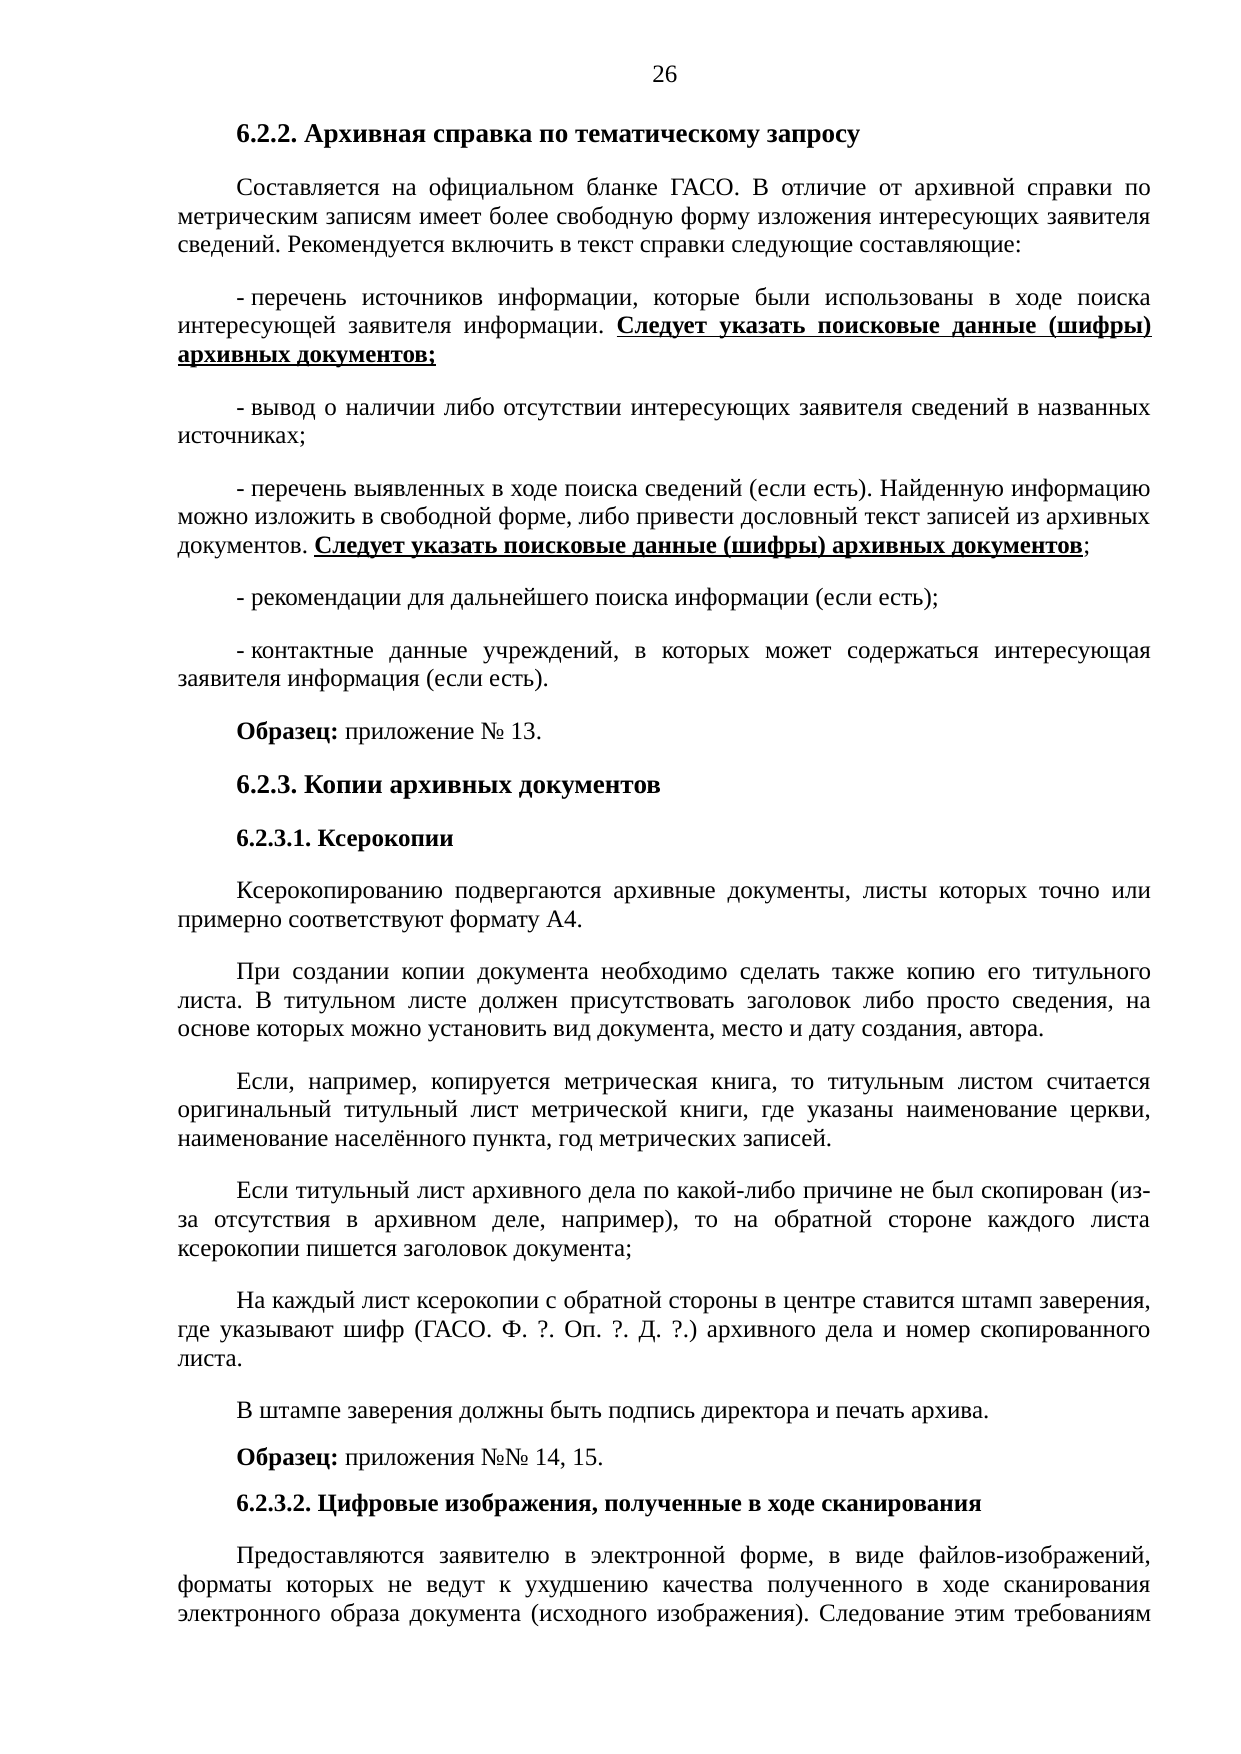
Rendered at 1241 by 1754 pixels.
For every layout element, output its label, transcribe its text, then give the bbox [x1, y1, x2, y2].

text Предоставляются заявителю в электронной форме, в виде файлов-изображений, форматы которых не ведут к ухудшению качества полученного в ходе сканирования электронного образа документа (исходного изображения). Следование этим требованиям [177, 1540, 1152, 1627]
list Архивная справка по тематическому запросу [177, 117, 1152, 148]
text На каждый лист ксерокопии с обратной стороны в центре ставится штамп заверения, где указывают шифр (ГАСО. Ф. ?. Оп. ?. Д. ?.) архивного дела и номер скопированного листа. [177, 1285, 1152, 1372]
text Если титульный лист архивного дела по какой-либо причине не был скопирован (из-за отсутствия в архивном деле, например), то на обратной стороне каждого листа ксерокопии пишется заголовок документа; [177, 1176, 1152, 1262]
text - контактные данные учреждений, в которых может содержаться интересующая заявителя информация (если есть). [177, 635, 1152, 692]
list Копии архивных документов [177, 768, 1152, 799]
text - перечень выявленных в ходе поиска сведений (если есть). Найденную информацию можно изложить в свободной форме, либо привести дословный текст записей из архивных документов. Следует указать поисковые данные (шифры) архивных документов; [177, 473, 1152, 559]
text Ксерокопированию подвергаются архивные документы, листы которых точно или примерно соответствуют формату А4. [177, 875, 1152, 932]
list Ксерокопии [177, 823, 1152, 851]
text Составляется на официальном бланке ГАСО. В отличие от архивной справки по метрическим записям имеет более свободную форму изложения интересующих заявителя сведений. Рекомендуется включить в текст справки следующие составляющие: [177, 172, 1152, 258]
text При создании копии документа необходимо сделать также копию его титульного листа. В титульном листе должен присутствовать заголовок либо просто сведения, на основе которых можно установить вид документа, место и дату создания, автора. [177, 956, 1152, 1042]
text - вывод о наличии либо отсутствии интересующих заявителя сведений в названных источниках; [177, 392, 1152, 449]
text Если, например, копируется метрическая книга, то титульным листом считается оригинальный титульный лист метрической книги, где указаны наименование церкви, наименование населённого пункта, год метрических записей. [177, 1066, 1152, 1152]
text Образец: приложения №№ 14, 15. [177, 1442, 1152, 1470]
text В штампе заверения должны быть подпись директора и печать архива. [177, 1395, 1152, 1424]
text - перечень источников информации, которые были использованы в ходе поиска интересующей заявителя информации. Следует указать поисковые данные (шифры) архивных документов; [177, 282, 1152, 368]
text - рекомендации для дальнейшего поиска информации (если есть); [177, 582, 1152, 611]
list Цифровые изображения, полученные в ходе сканирования [177, 1488, 1152, 1517]
text Образец: приложение № 13. [177, 716, 1152, 744]
